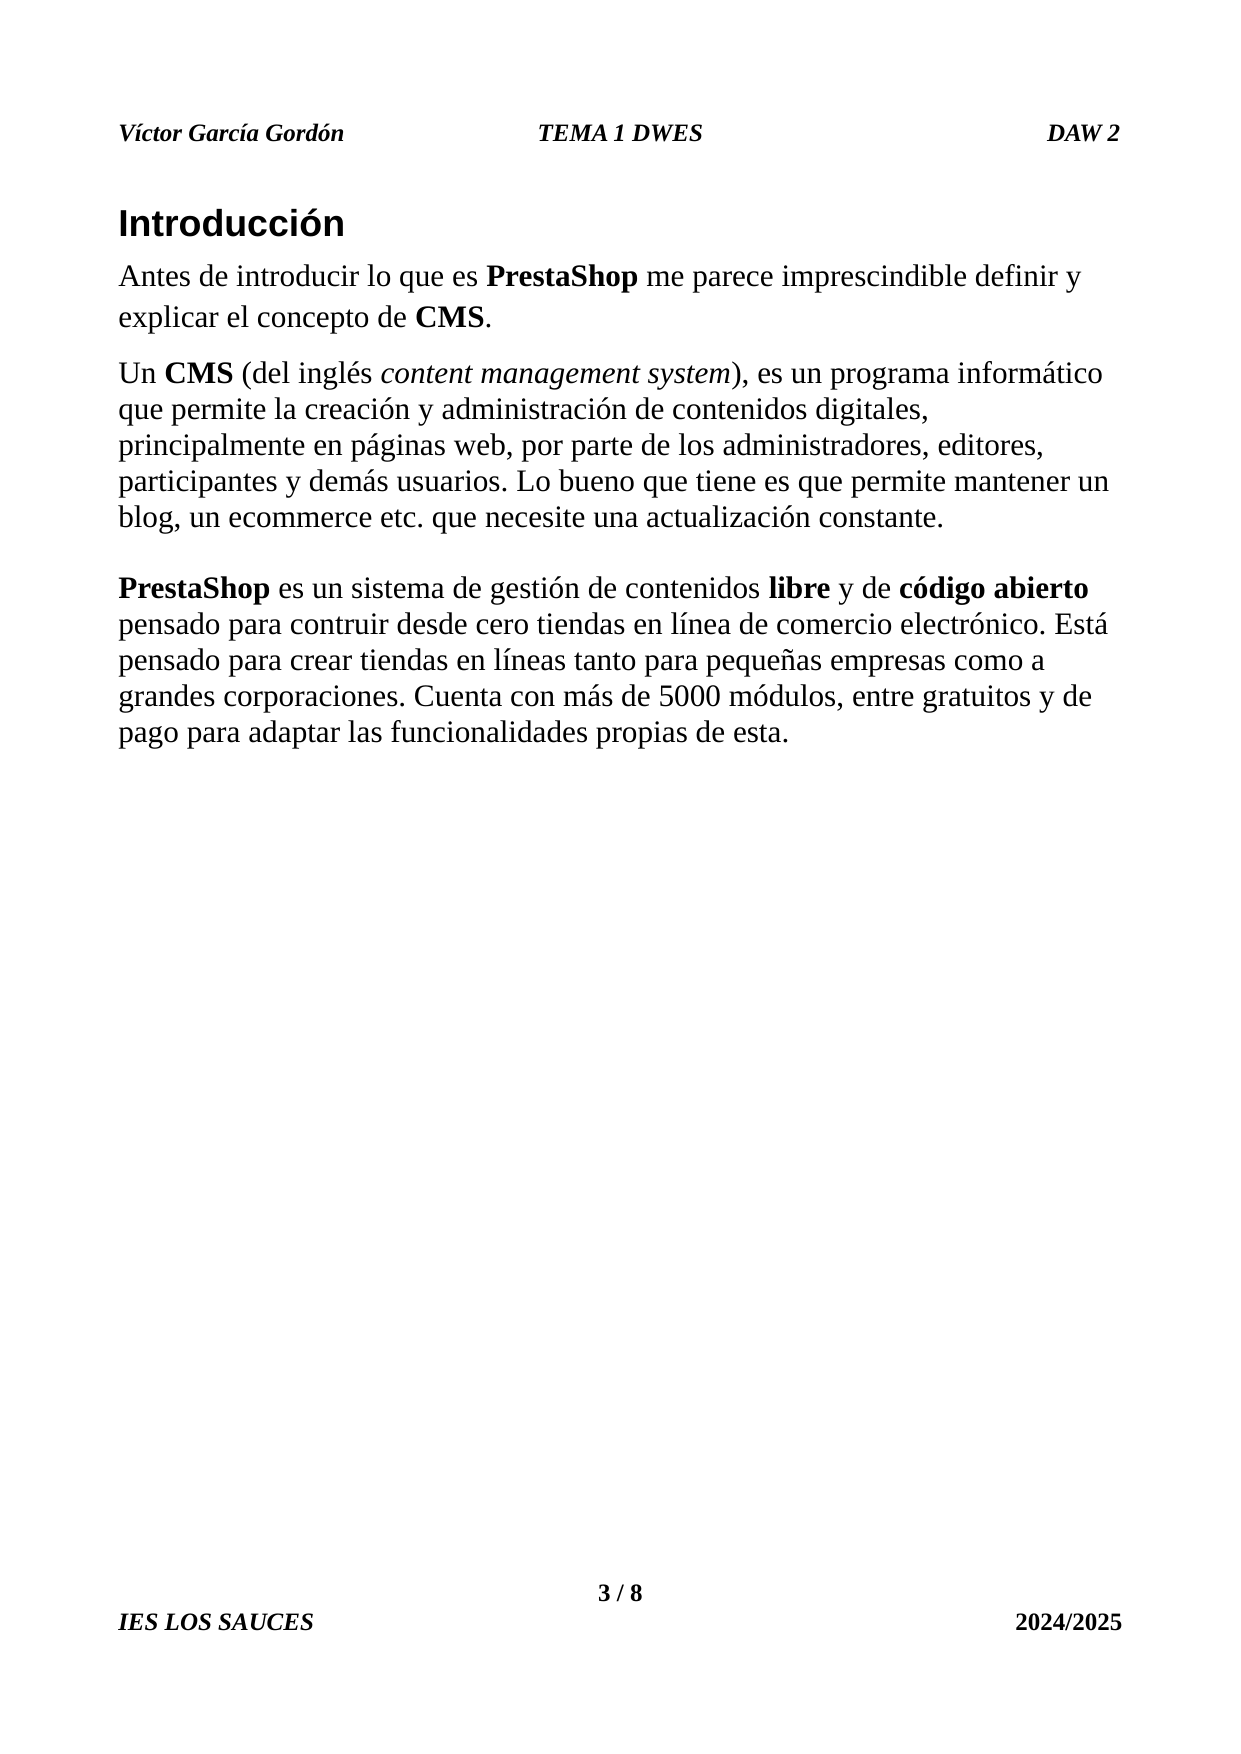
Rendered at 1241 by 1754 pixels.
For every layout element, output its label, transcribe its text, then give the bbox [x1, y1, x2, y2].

text Antes de introducir lo que es PrestaShop me parece imprescindible definir y explicar el concepto de CMS. [118, 257, 1122, 334]
text PrestaShop es un sistema de gestión de contenidos libre y de código abierto [118, 570, 1122, 606]
text Un CMS (del inglés content management system), es un programa informático que permite la creación y administración de contenidos digitales, principalmente en páginas web, por parte de los administradores, editores, participantes y demás usuarios. Lo bueno que tiene es que permite mantener un blog, un ecommerce etc. que necesite una actualización constante. [118, 354, 1122, 534]
text pensado para contruir desde cero tiendas en línea de comercio electrónico. Está pensado para crear tiendas en líneas tanto para pequeñas empresas como a grandes corporaciones. Cuenta con más de 5000 módulos, entre gratuitos y de pago para adaptar las funcionalidades propias de esta. [118, 606, 1122, 749]
subtitle Introducción [118, 201, 1122, 244]
